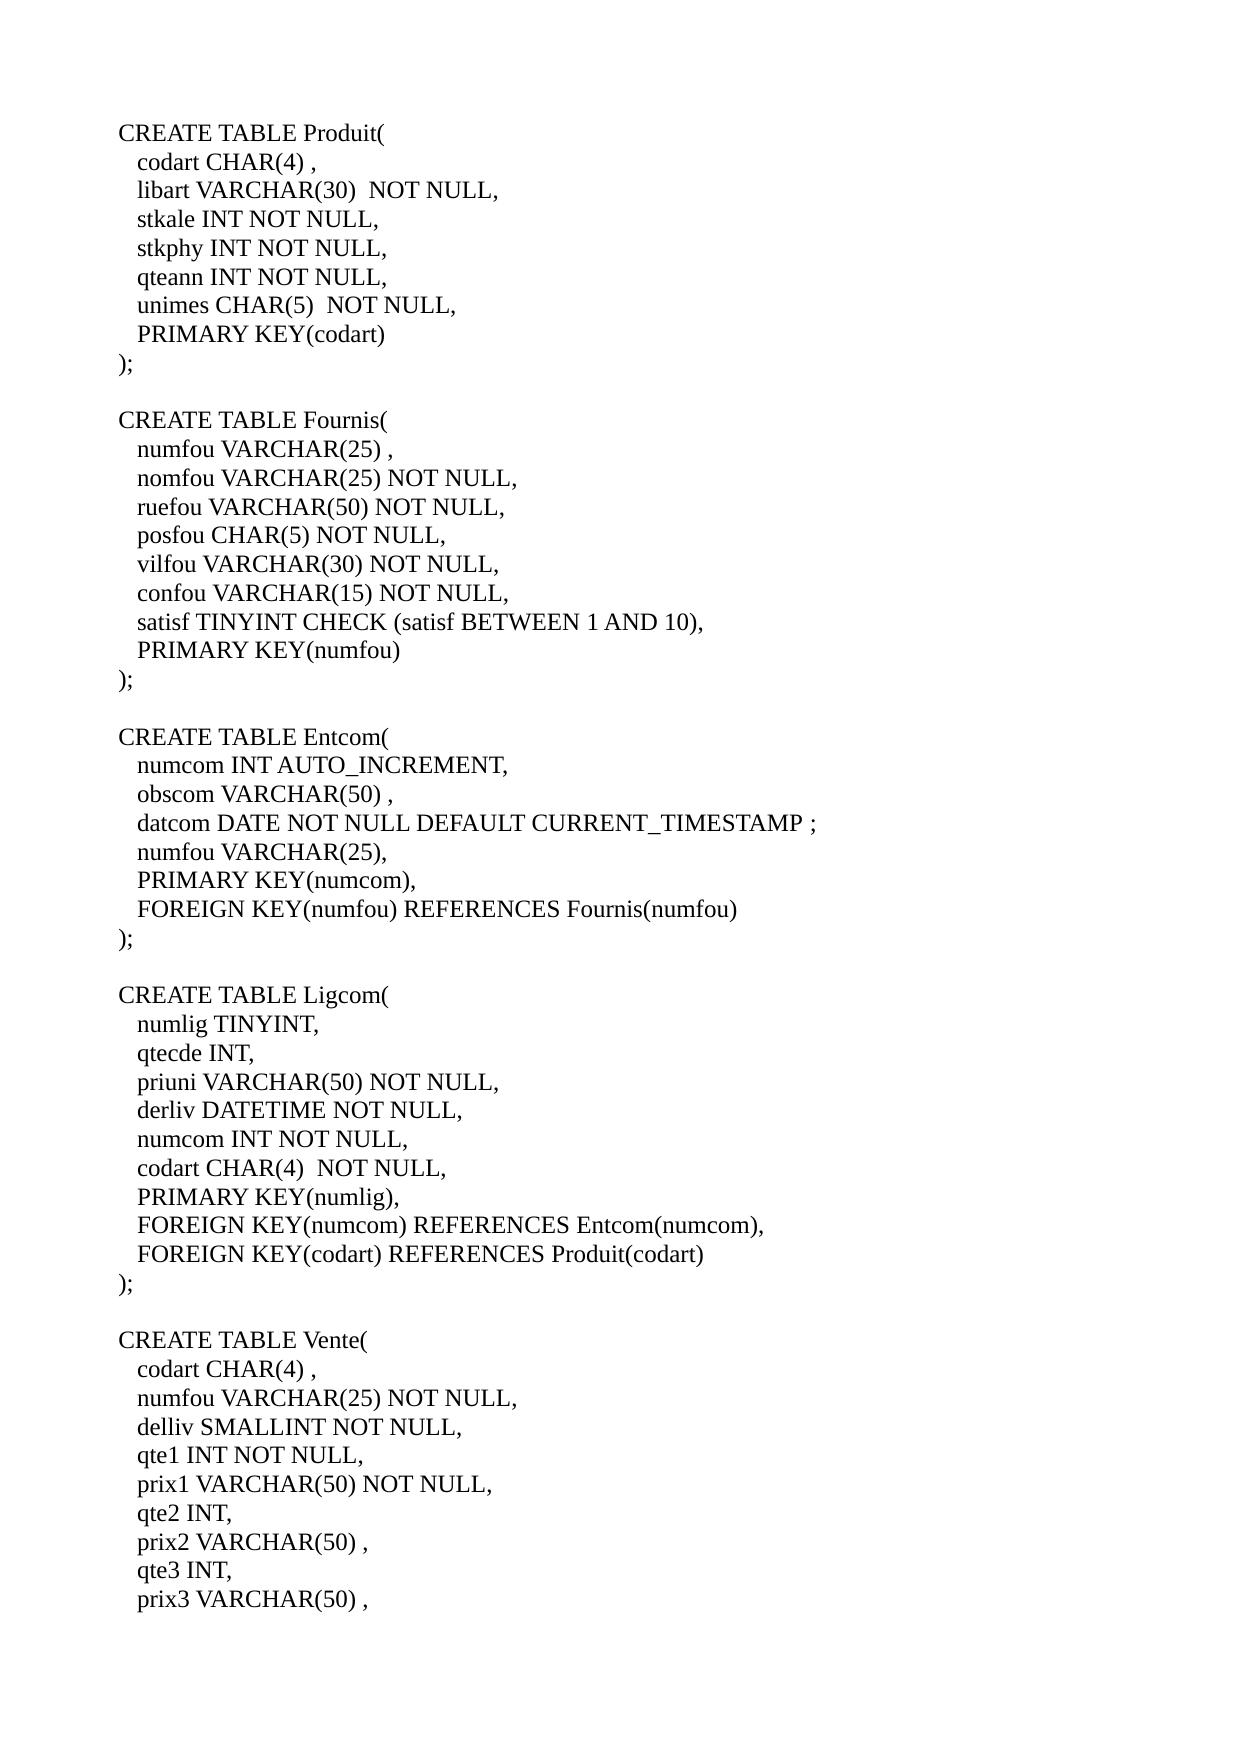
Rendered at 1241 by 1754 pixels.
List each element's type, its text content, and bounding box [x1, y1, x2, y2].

text codart CHAR(4) , [118, 147, 1122, 176]
text numfou VARCHAR(25), [118, 837, 1122, 866]
text derliv DATETIME NOT NULL, [118, 1096, 1122, 1124]
text vilfou VARCHAR(30) NOT NULL, [118, 549, 1122, 578]
text PRIMARY KEY(numcom), [118, 866, 1122, 894]
text delliv SMALLINT NOT NULL, [118, 1412, 1122, 1441]
text CREATE TABLE Entcom( [118, 722, 1122, 751]
text FOREIGN KEY(numfou) REFERENCES Fournis(numfou) [118, 894, 1122, 923]
text CREATE TABLE Produit( [118, 118, 1122, 147]
text qte1 INT NOT NULL, [118, 1441, 1122, 1469]
text FOREIGN KEY(codart) REFERENCES Produit(codart) [118, 1239, 1122, 1268]
text qte2 INT, [118, 1498, 1122, 1527]
text qte3 INT, [118, 1556, 1122, 1584]
text codart CHAR(4) NOT NULL, [118, 1153, 1122, 1182]
text numfou VARCHAR(25) NOT NULL, [118, 1383, 1122, 1412]
text qtecde INT, [118, 1038, 1122, 1067]
text prix2 VARCHAR(50) , [118, 1527, 1122, 1556]
text numfou VARCHAR(25) , [118, 434, 1122, 463]
text stkale INT NOT NULL, [118, 204, 1122, 233]
text FOREIGN KEY(numcom) REFERENCES Entcom(numcom), [118, 1211, 1122, 1239]
text numcom INT NOT NULL, [118, 1124, 1122, 1153]
text ); [118, 348, 1122, 377]
text CREATE TABLE Vente( [118, 1326, 1122, 1354]
text CREATE TABLE Ligcom( [118, 981, 1122, 1009]
text datcom DATE NOT NULL DEFAULT CURRENT_TIMESTAMP ; [118, 808, 1122, 837]
text prix1 VARCHAR(50) NOT NULL, [118, 1469, 1122, 1498]
text PRIMARY KEY(codart) [118, 319, 1122, 348]
text confou VARCHAR(15) NOT NULL, [118, 578, 1122, 607]
text ); [118, 1268, 1122, 1297]
text PRIMARY KEY(numlig), [118, 1182, 1122, 1211]
text nomfou VARCHAR(25) NOT NULL, [118, 463, 1122, 492]
text priuni VARCHAR(50) NOT NULL, [118, 1067, 1122, 1096]
text numlig TINYINT, [118, 1009, 1122, 1038]
text CREATE TABLE Fournis( [118, 406, 1122, 434]
text posfou CHAR(5) NOT NULL, [118, 521, 1122, 549]
text numcom INT AUTO_INCREMENT, [118, 751, 1122, 779]
text stkphy INT NOT NULL, [118, 233, 1122, 262]
text codart CHAR(4) , [118, 1354, 1122, 1383]
text unimes CHAR(5) NOT NULL, [118, 291, 1122, 319]
text PRIMARY KEY(numfou) [118, 636, 1122, 664]
text libart VARCHAR(30) NOT NULL, [118, 176, 1122, 204]
text prix3 VARCHAR(50) , [118, 1584, 1122, 1613]
text ); [118, 664, 1122, 693]
text obscom VARCHAR(50) , [118, 779, 1122, 808]
text ruefou VARCHAR(50) NOT NULL, [118, 492, 1122, 521]
text ); [118, 923, 1122, 952]
text qteann INT NOT NULL, [118, 262, 1122, 291]
text satisf TINYINT CHECK (satisf BETWEEN 1 AND 10), [118, 607, 1122, 636]
